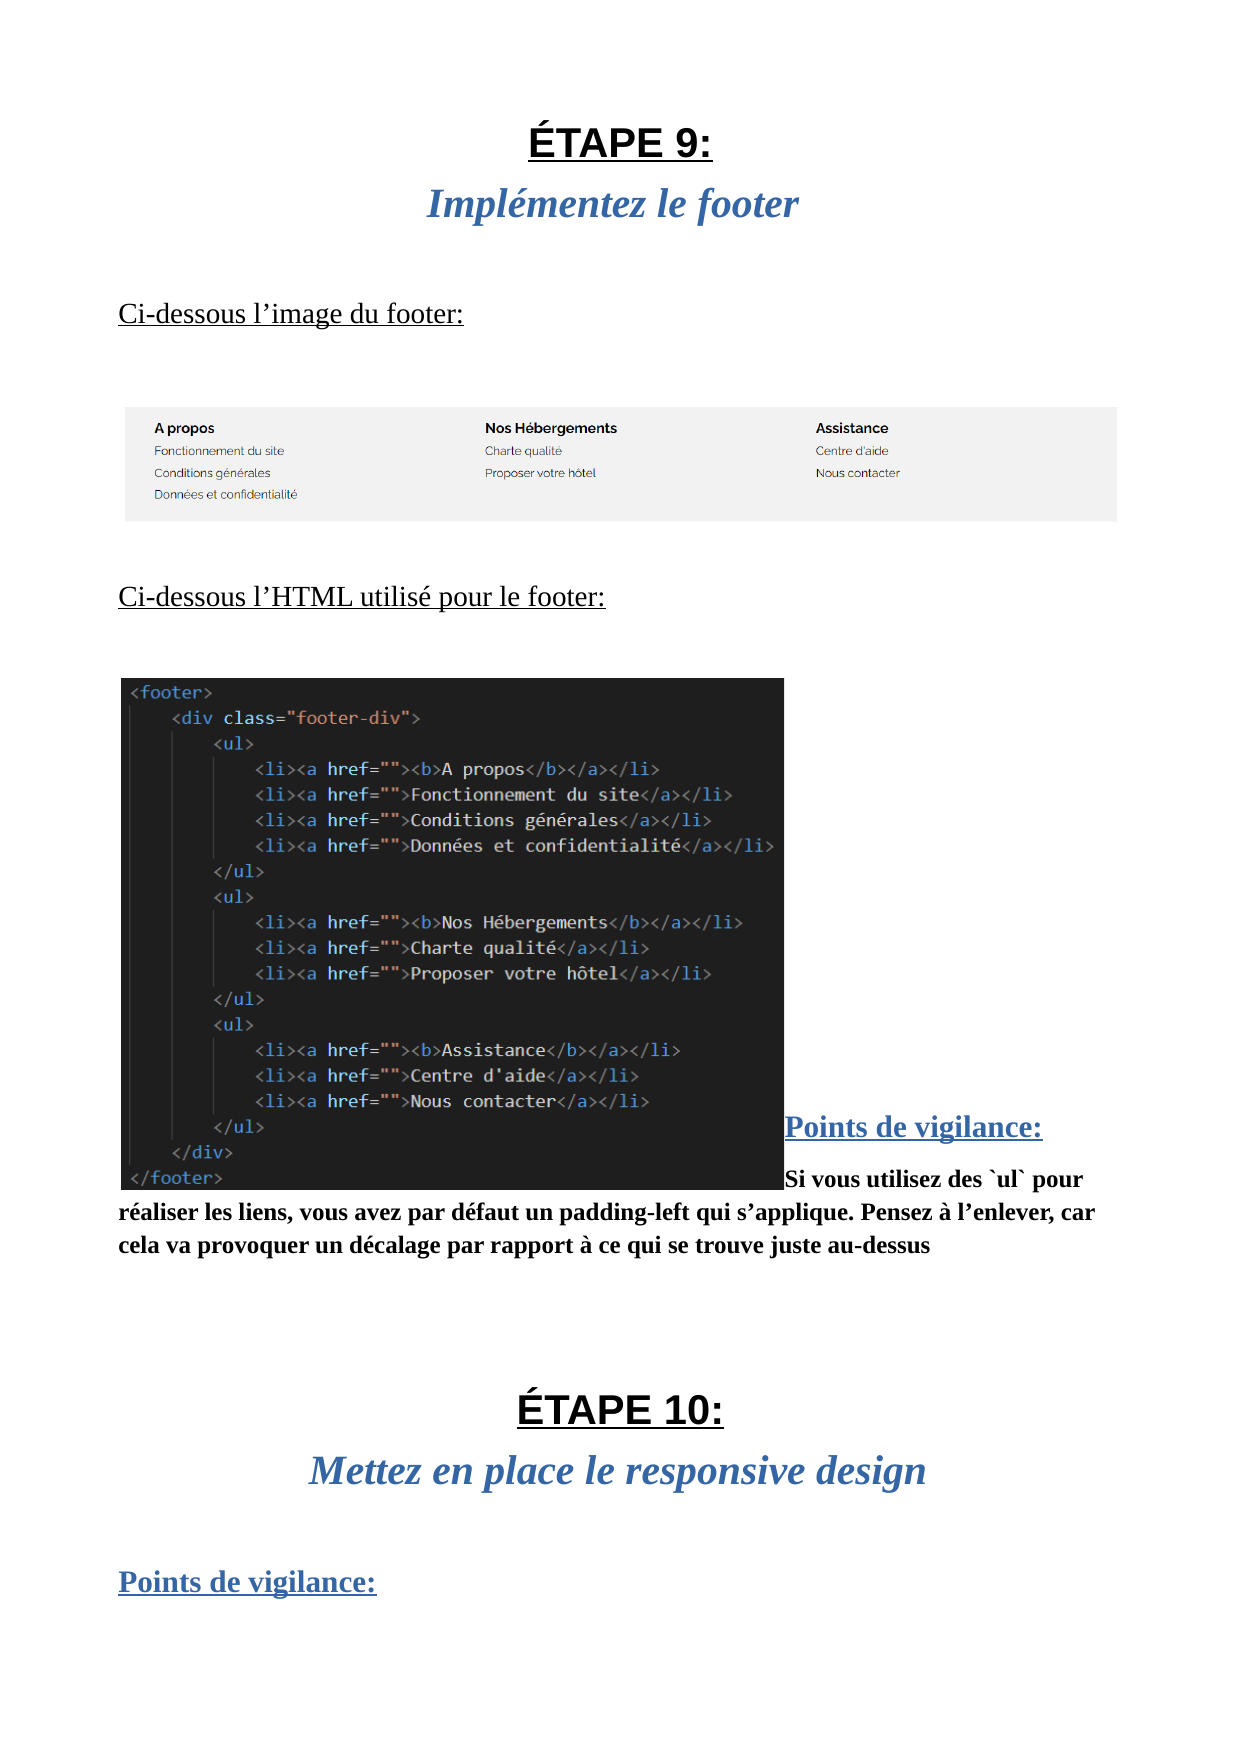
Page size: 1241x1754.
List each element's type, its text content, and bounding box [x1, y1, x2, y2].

picture [118, 402, 1123, 527]
text Ci-dessous l’image du footer: [118, 296, 1122, 329]
text Points de vigilance: [785, 1108, 1122, 1144]
text Ci-dessous l’HTML utilisé pour le footer: [118, 579, 1122, 612]
text Mettez en place le responsive design [118, 1446, 1122, 1493]
picture [121, 678, 785, 1190]
text Si vous utilisez des `ul` pour réaliser les liens, vous avez par défaut un padding-left qui s’applique. Pensez à l’enlever, car cela va provoquer un décalage par rapport à ce qui se trouve juste au-dessus [118, 1164, 1122, 1258]
text Points de vigilance: [118, 1563, 1122, 1599]
subtitle ÉTAPE 9: [118, 118, 1122, 166]
subtitle ÉTAPE 10: [118, 1385, 1122, 1433]
text Implémentez le footer [118, 178, 1122, 226]
